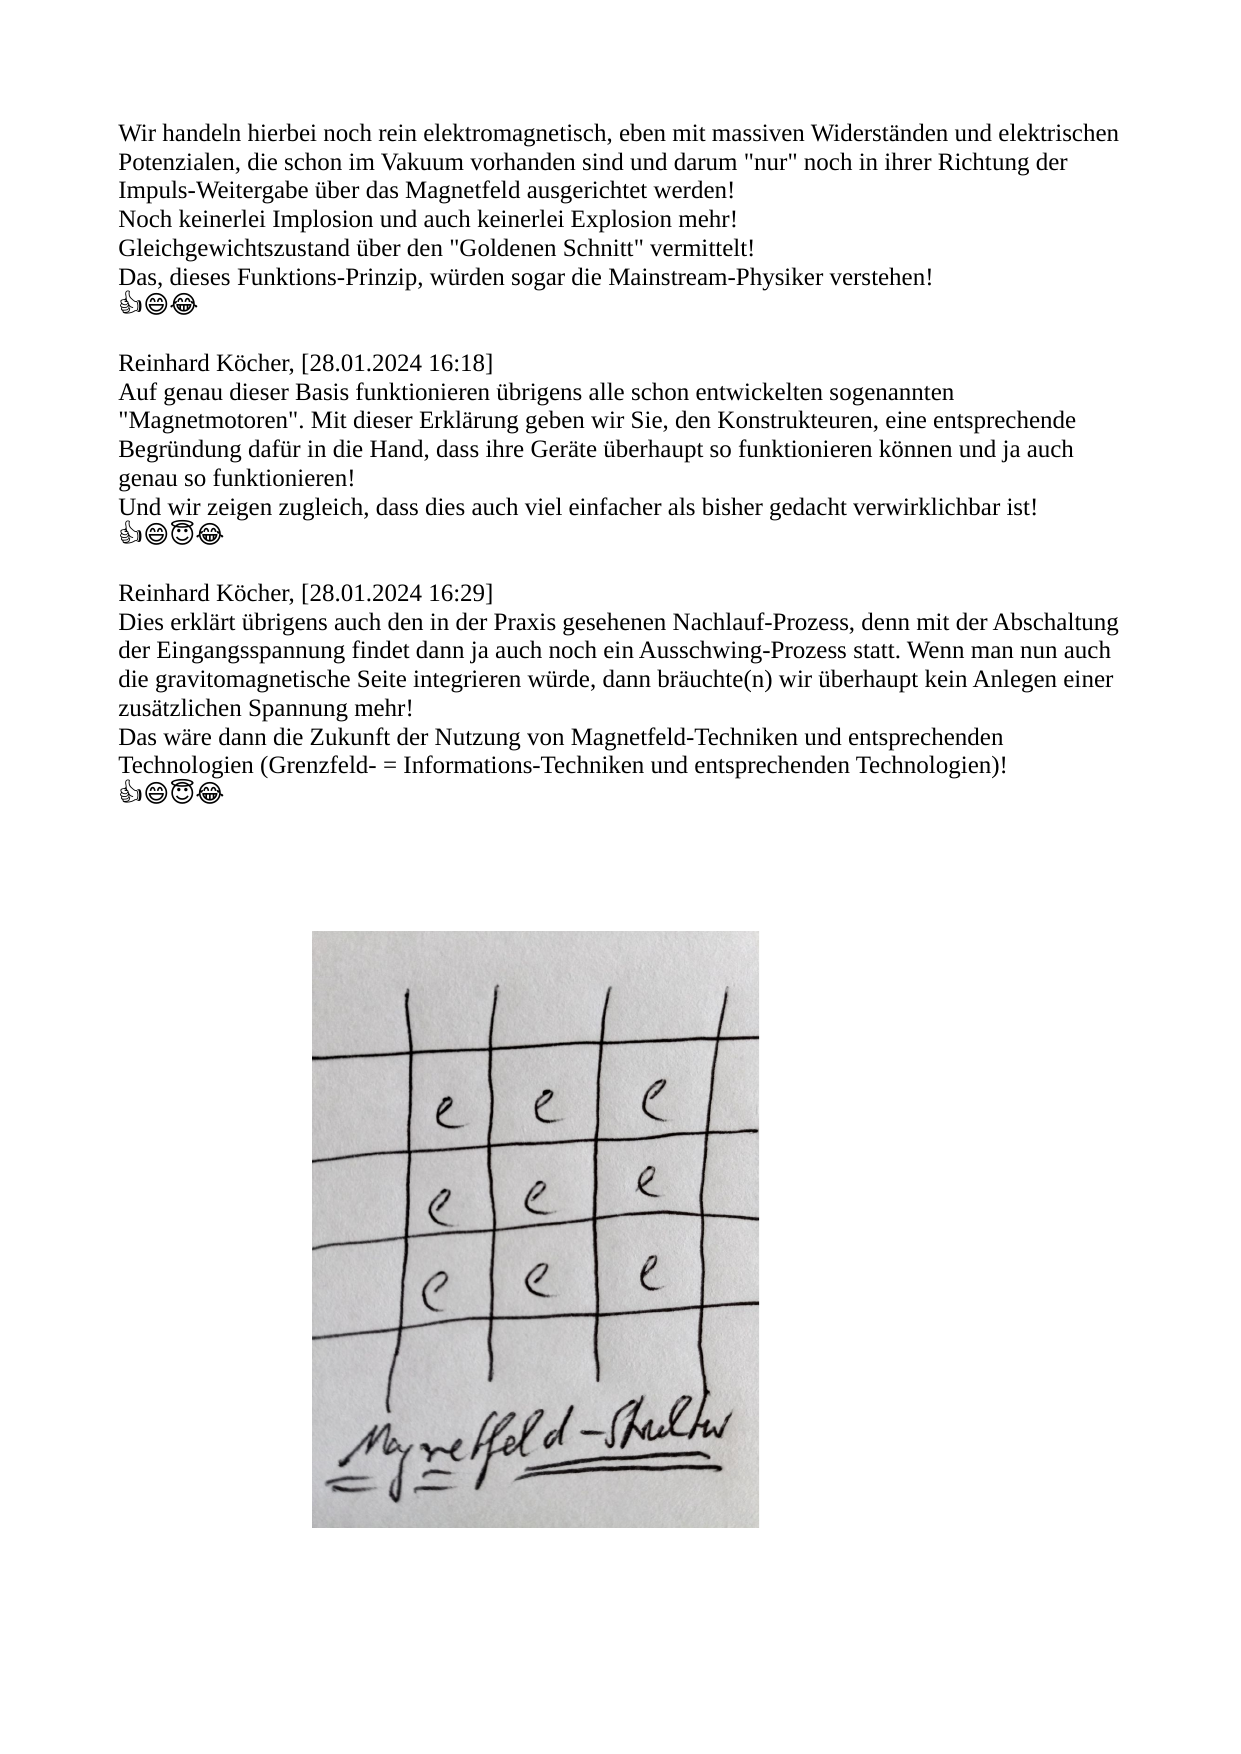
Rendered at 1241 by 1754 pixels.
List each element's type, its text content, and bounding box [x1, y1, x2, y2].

text Das, dieses Funktions-Prinzip, würden sogar die Mainstream-Physiker verstehen! [118, 262, 1122, 291]
text Dies erklärt übrigens auch den in der Praxis gesehenen Nachlauf-Prozess, denn mit der Abschaltung der Eingangsspannung findet dann ja auch noch ein Ausschwing-Prozess statt. Wenn man nun auch die gravitomagnetische Seite integrieren würde, dann bräuchte(n) wir überhaupt kein Anlegen einer zusätzlichen Spannung mehr! [118, 607, 1122, 722]
text 👍😄😂🙈 [118, 291, 1122, 319]
picture [312, 931, 760, 1528]
text 👍😄😇👏😂 [118, 521, 1122, 549]
text Reinhard Köcher, [28.01.2024 16:29] [118, 578, 1122, 607]
text Wir handeln hierbei noch rein elektromagnetisch, eben mit massiven Widerständen und elektrischen Potenzialen, die schon im Vakuum vorhanden sind und darum "nur" noch in ihrer Richtung der Impuls-Weitergabe über das Magnetfeld ausgerichtet werden! [118, 118, 1122, 204]
text Auf genau dieser Basis funktionieren übrigens alle schon entwickelten sogenannten "Magnetmotoren". Mit dieser Erklärung geben wir Sie, den Konstrukteuren, eine entsprechende Begründung dafür in die Hand, dass ihre Geräte überhaupt so funktionieren können und ja auch genau so funktionieren! [118, 377, 1122, 492]
text Noch keinerlei Implosion und auch keinerlei Explosion mehr! [118, 204, 1122, 233]
text Gleichgewichtszustand über den "Goldenen Schnitt" vermittelt! [118, 233, 1122, 262]
text Und wir zeigen zugleich, dass dies auch viel einfacher als bisher gedacht verwirklichbar ist! [118, 492, 1122, 521]
text Das wäre dann die Zukunft der Nutzung von Magnetfeld-Techniken und entsprechenden Technologien (Grenzfeld- = Informations-Techniken und entsprechenden Technologien)! [118, 722, 1122, 779]
text Reinhard Köcher, [28.01.2024 16:18] [118, 348, 1122, 377]
text 👍😄😇👏😂 [118, 779, 1122, 808]
